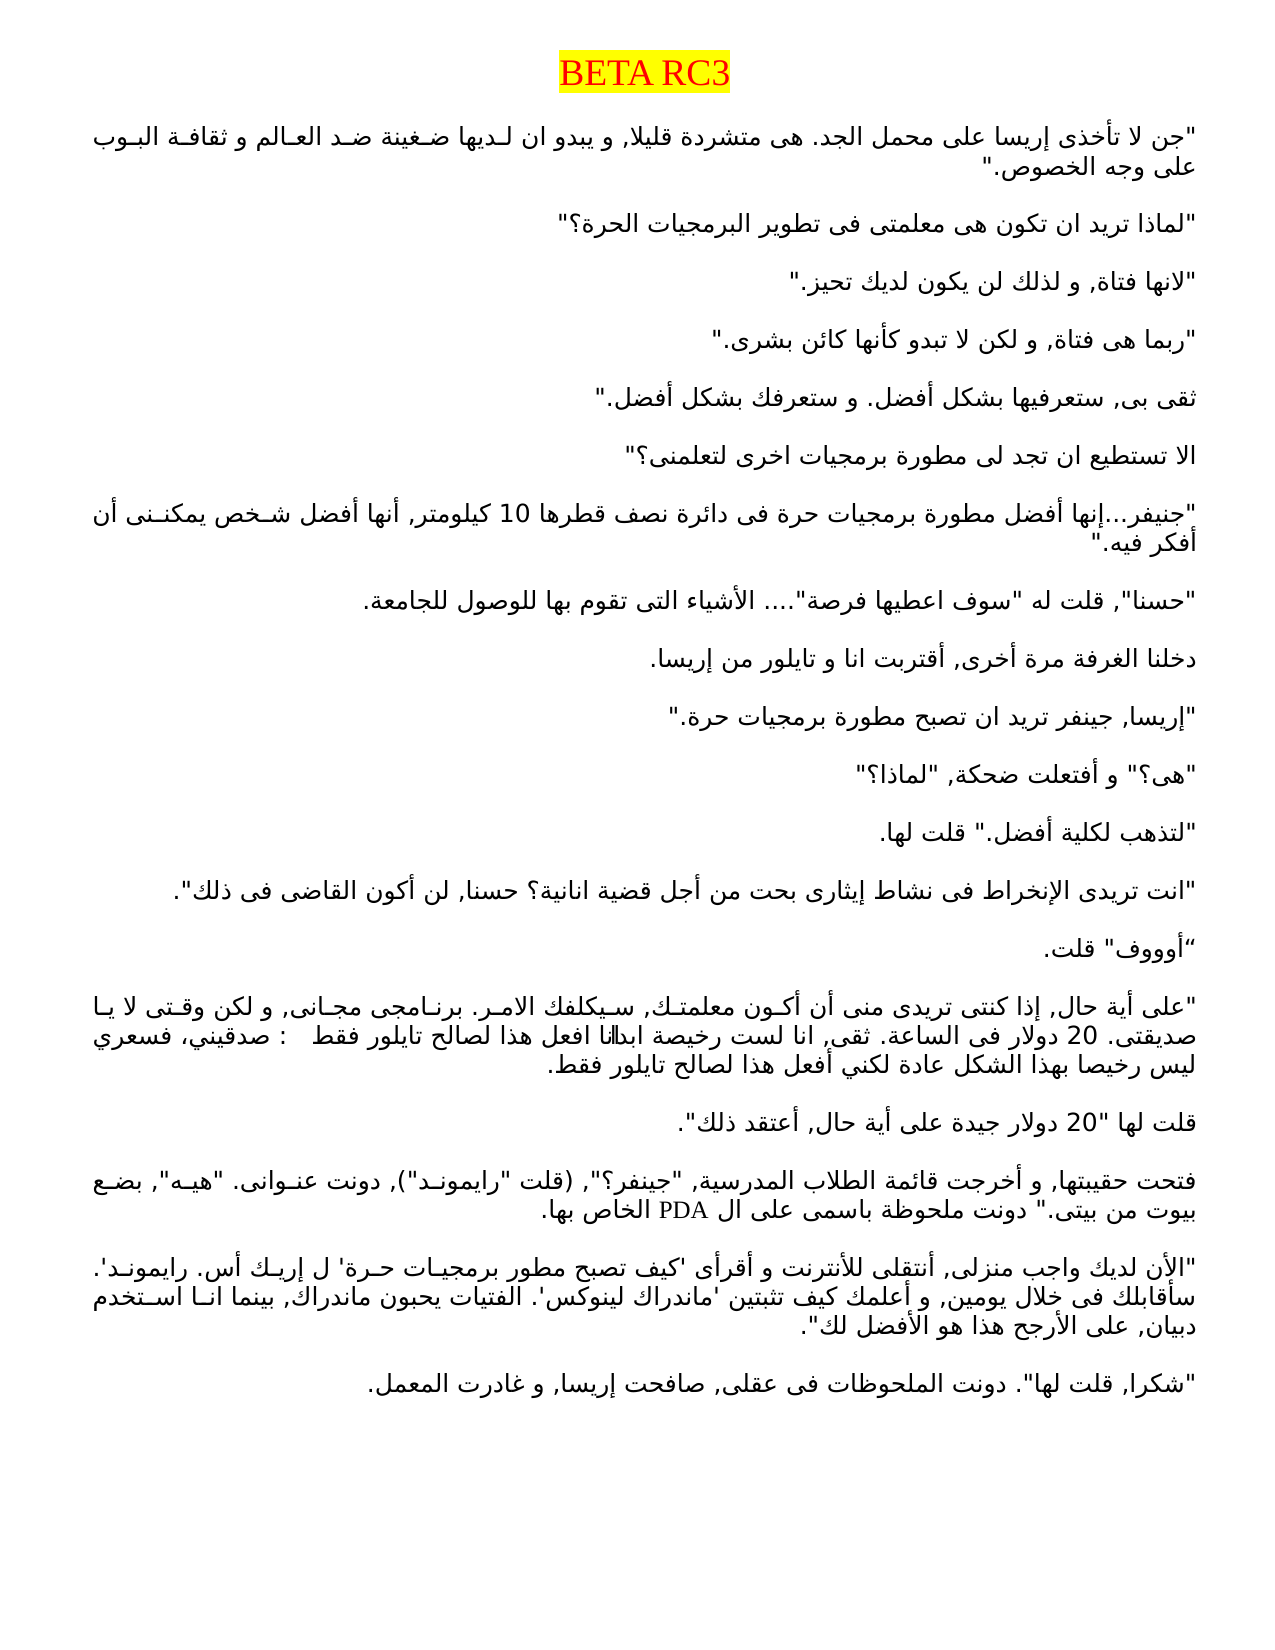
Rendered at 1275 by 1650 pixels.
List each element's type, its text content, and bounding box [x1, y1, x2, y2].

text "الأن لديك واجب منزلى, أنتقلى للأنترنت و أقرأى 'كيف تصبح مطور برمجيات حرة' ل إريك أس. رايموند'. سأقابلك فى خلال يومين, و أعلمك كيف تثبتين 'ماندراك لينوكس'. الفتيات يحبون ماندراك, بينما انا استخدم دبيان, على الأرجح هذا هو الأفضل لك". [92, 1253, 1197, 1341]
text "جنيفر...إنها أفضل مطورة برمجيات حرة فى دائرة نصف قطرها 10 كيلومتر, أنها أفضل شخص يمكننى أن أفكر فيه." [92, 499, 1197, 558]
text "حسنا", قلت له "سوف اعطيها فرصة".... الأشياء التى تقوم بها للوصول للجامعة. [92, 586, 1197, 616]
text قلت لها "20 دولار جيدة على أية حال, أعتقد ذلك". [92, 1108, 1197, 1137]
text "انت تريدى الإنخراط فى نشاط إيثارى بحت من أجل قضية انانية؟ حسنا, لن أكون القاضى فى ذلك". [92, 876, 1197, 905]
text "شكرا, قلت لها". دونت الملحوظات فى عقلى, صافحت إريسا, و غادرت المعمل. [92, 1369, 1197, 1398]
text "لماذا تريد ان تكون هى معلمتى فى تطوير البرمجيات الحرة؟" [92, 210, 1197, 239]
text "هى؟" و أفتعلت ضحكة, "لماذا؟" [92, 760, 1197, 789]
text "ربما هى فتاة, و لكن لا تبدو كأنها كائن بشرى." [92, 326, 1197, 355]
text "إريسا, جينفر تريد ان تصبح مطورة برمجيات حرة." [92, 702, 1197, 731]
text دخلنا الغرفة مرة أخرى, أقتربت انا و تايلور من إريسا. [92, 644, 1197, 673]
text فتحت حقيبتها, و أخرجت قائمة الطلاب المدرسية, "جينفر؟", (قلت "رايموند"), دونت عنوانى. "هيه", بضع بيوت من بيتى." دونت ملحوظة باسمى على ال PDA الخاص بها. [92, 1166, 1197, 1224]
text “أوووف" قلت. [92, 934, 1197, 963]
text "جن لا تأخذى إريسا على محمل الجد. هى متشردة قليلا, و يبدو ان لديها ضغينة ضد العالم و ثقافة البوب على وجه الخصوص." [92, 123, 1197, 181]
text "على أية حال, إذا كنتى تريدى منى أن أكون معلمتك, سيكلفك الامر. برنامجى مجانى, و لكن وقتى لا يا صديقتى. 20 دولار فى الساعة. ‫ثقى, انا لست رخيصة ابدا ‫انا افعل هذا لصالح تايلور فقط‬‬: صدقيني، فسعري ليس رخيصا بهذا الشكل عادة لكني أفعل هذا لصالح تايلور فقط‬. [92, 992, 1197, 1079]
text الا تستطيع ان تجد لى مطورة برمجيات اخرى لتعلمنى؟" [92, 441, 1197, 471]
text "لتذهب لكلية أفضل." قلت لها. [92, 818, 1197, 847]
text "لانها فتاة, و لذلك لن يكون لديك تحيز." [92, 268, 1197, 297]
text ثقى بى, ستعرفيها بشكل أفضل. و ستعرفك بشكل أفضل." [92, 383, 1197, 413]
